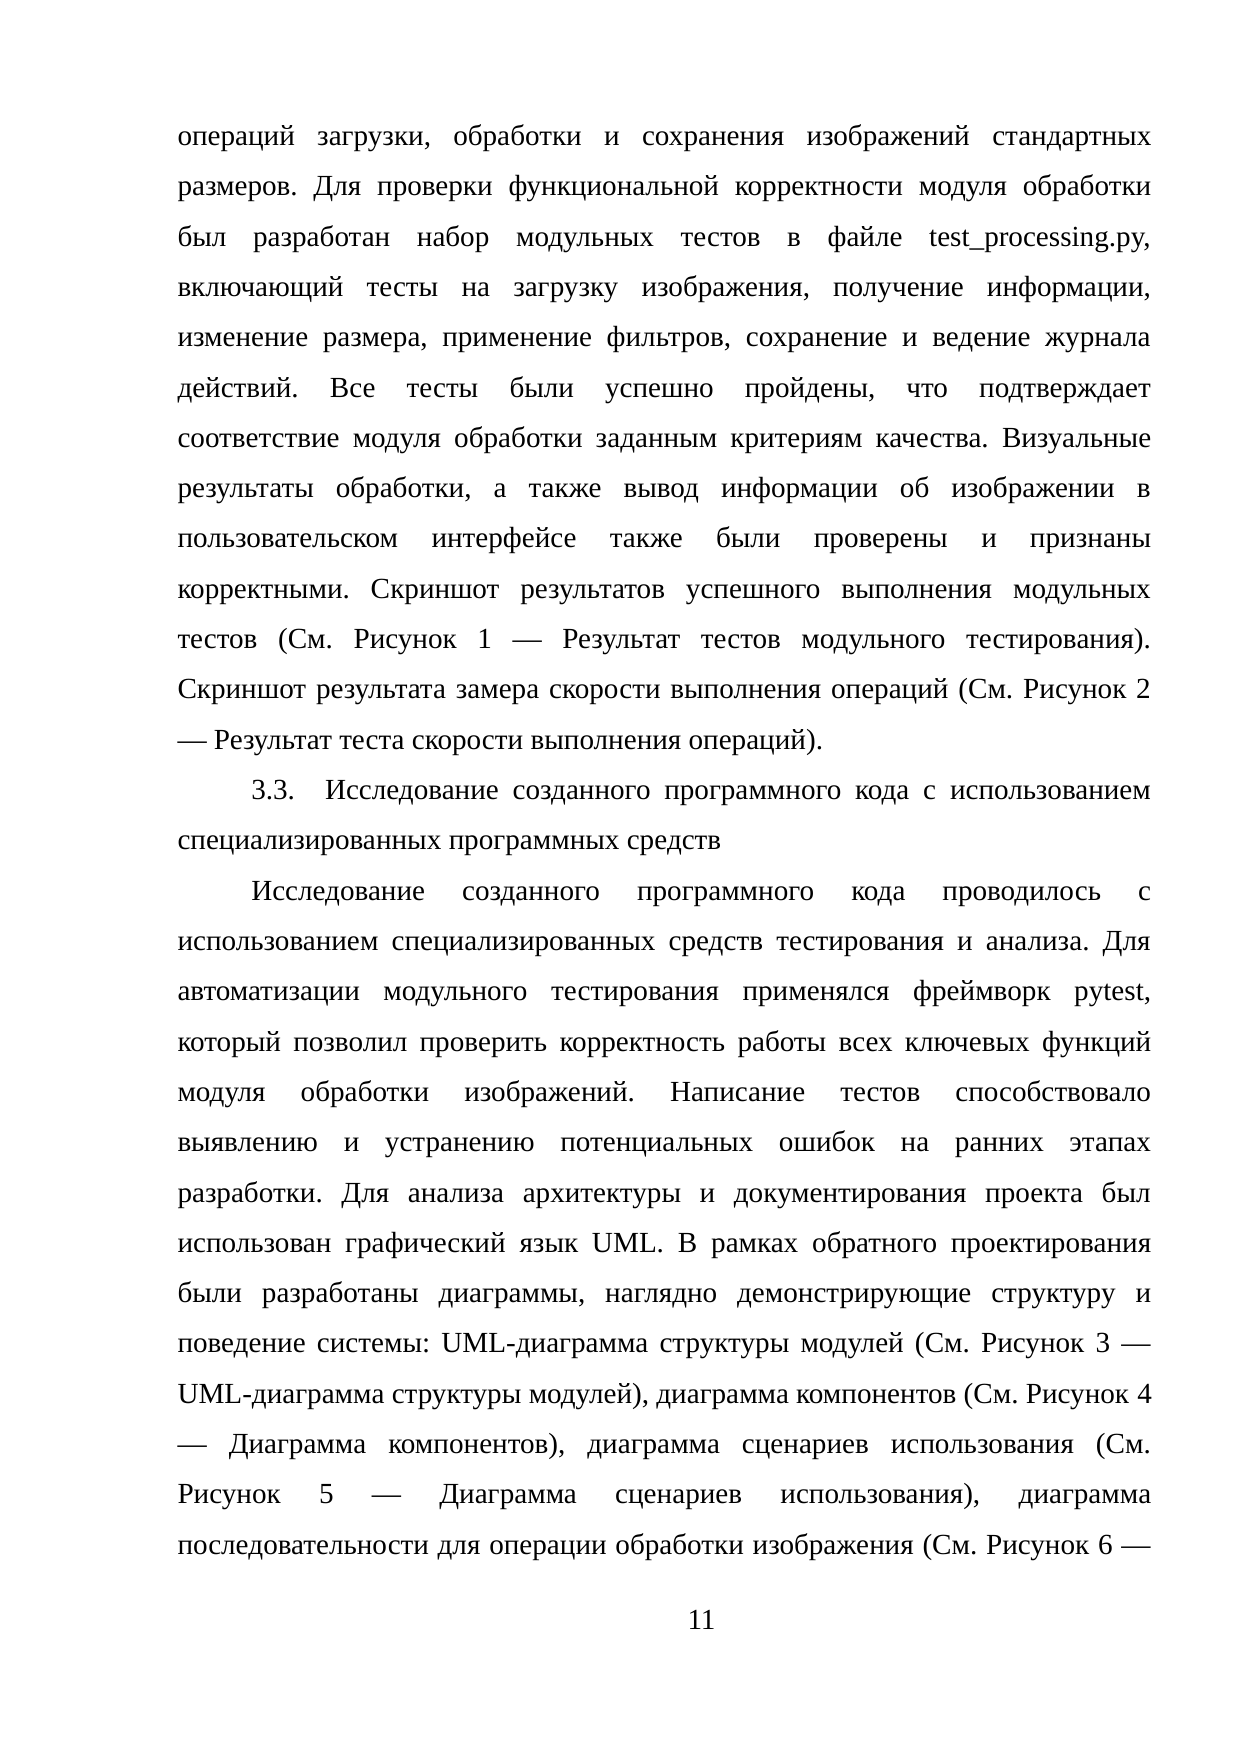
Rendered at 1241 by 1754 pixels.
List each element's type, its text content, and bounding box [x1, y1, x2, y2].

subtitle Исследование созданного программного кода с использованием специализированных программных средств [177, 772, 1152, 856]
text операций загрузки, обработки и сохранения изображений стандартных размеров. Для проверки функциональной корректности модуля обработки был разработан набор модульных тестов в файле test_processing.py, включающий тесты на загрузку изображения, получение информации, изменение размера, применение фильтров, сохранение и ведение журнала действий. Все тесты были успешно пройдены, что подтверждает соответствие модуля обработки заданным критериям качества. Визуальные результаты обработки, а также вывод информации об изображении в пользовательском интерфейсе также были проверены и признаны корректными. Скриншот результатов успешного выполнения модульных тестов (См. Рисунок 1 — Результат тестов модульного тестирования). Скриншот результата замера скорости выполнения операций (См. Рисунок 2 — Результат теста скорости выполнения операций). [177, 118, 1152, 755]
text Исследование созданного программного кода проводилось с использованием специализированных средств тестирования и анализа. Для автоматизации модульного тестирования применялся фреймворк pytest, который позволил проверить корректность работы всех ключевых функций модуля обработки изображений. Написание тестов способствовало выявлению и устранению потенциальных ошибок на ранних этапах разработки. Для анализа архитектуры и документирования проекта был использован графический язык UML. В рамках обратного проектирования были разработаны диаграммы, наглядно демонстрирующие структуру и поведение системы: UML-диаграмма структуры модулей (См. Рисунок 3 — UML-диаграмма структуры модулей), диаграмма компонентов (См. Рисунок 4 — Диаграмма компонентов), диаграмма сценариев использования (См. Рисунок 5 — Диаграмма сценариев использования), диаграмма последовательности для операции обработки изображения (См. Рисунок 6 — [177, 873, 1152, 1560]
